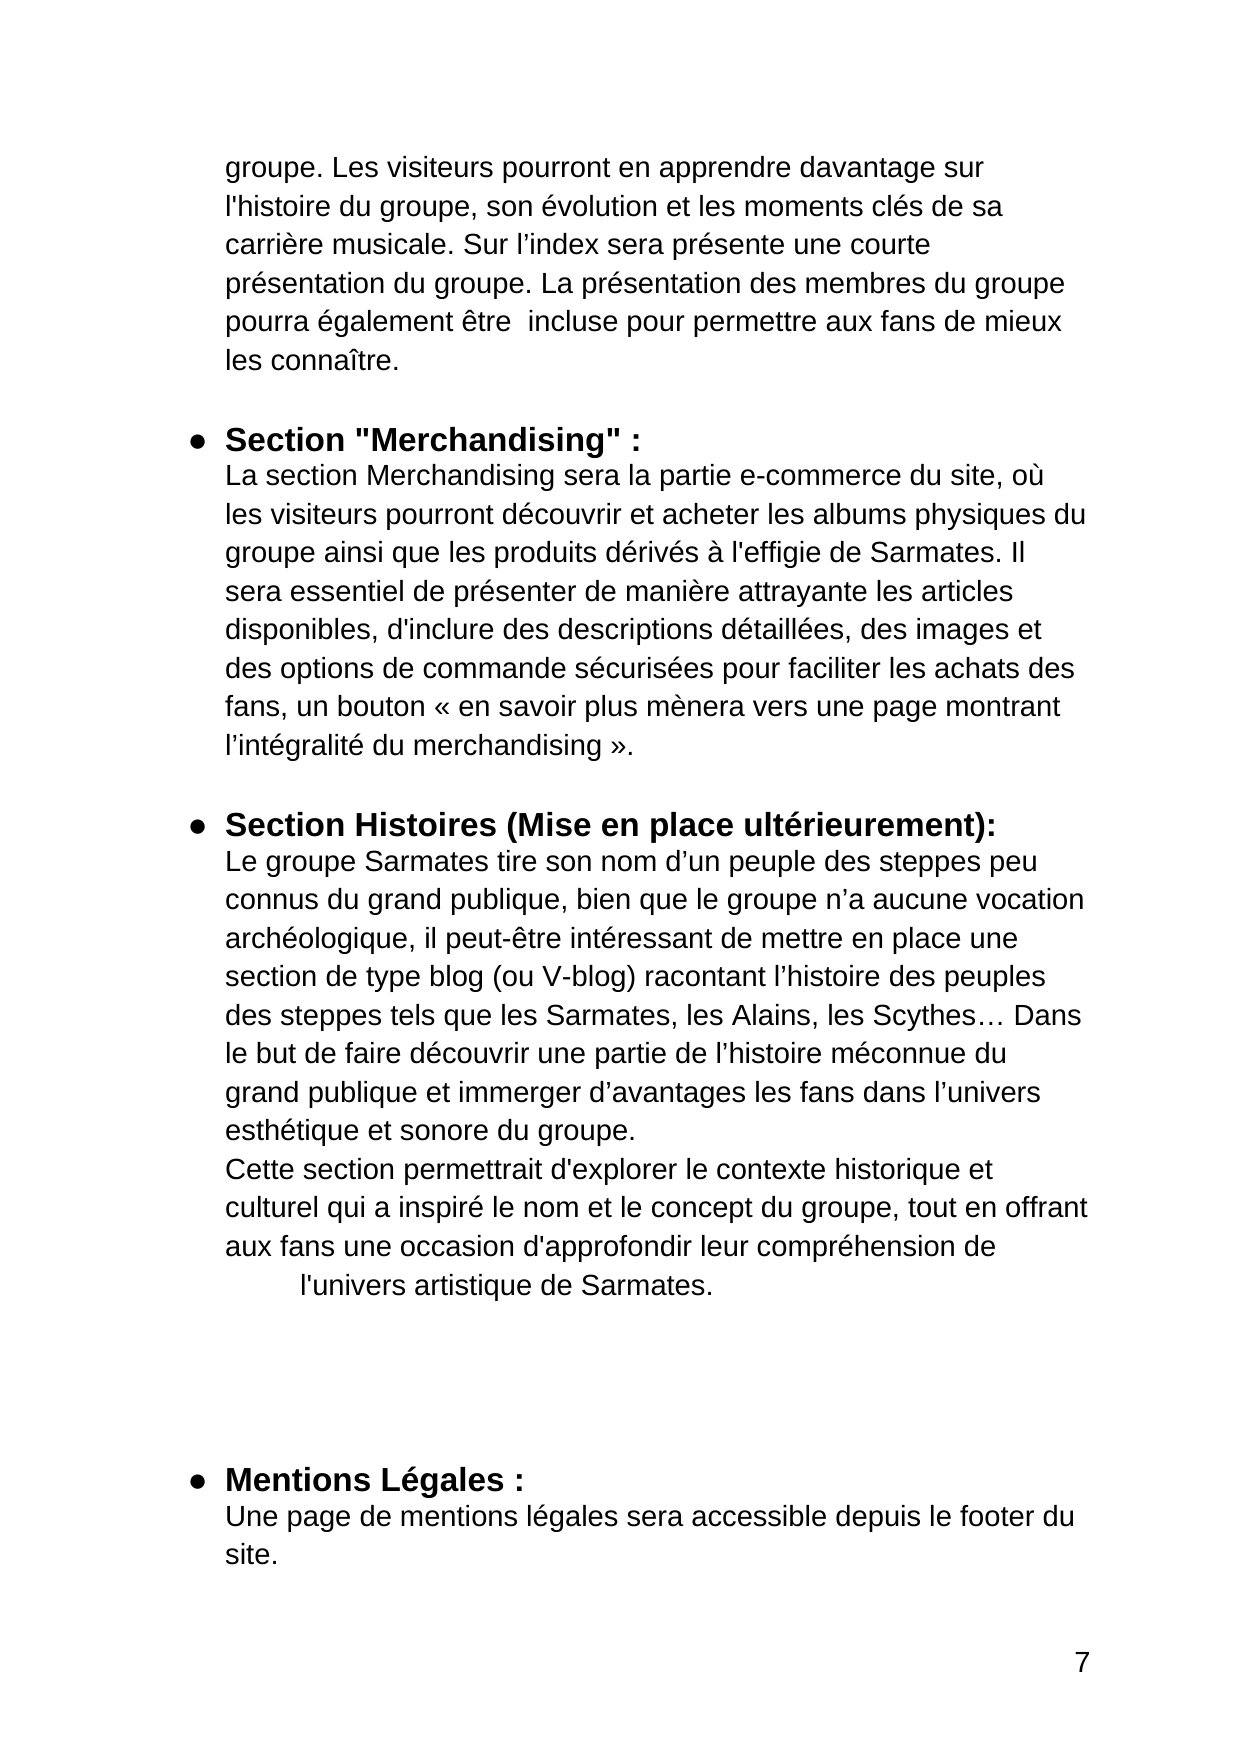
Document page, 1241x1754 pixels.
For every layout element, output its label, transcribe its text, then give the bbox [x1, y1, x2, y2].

text Une page de mentions légales sera accessible depuis le footer du site. [225, 1499, 1090, 1571]
subtitle Section "Merchandising" : [187, 420, 1090, 458]
text Cette section permettrait d'explorer le contexte historique et culturel qui a inspiré le nom et le concept du groupe, tout en offrant aux fans une occasion d'approfondir leur compréhension de l'univers artistique de Sarmates. [225, 1152, 1090, 1301]
text Le groupe Sarmates tire son nom d’un peuple des steppes peu connus du grand publique, bien que le groupe n’a aucune vocation archéologique, il peut-être intéressant de mettre en place une section de type blog (ou V-blog) racontant l’histoire des peuples des steppes tels que les Sarmates, les Alains, les Scythes… Dans le but de faire découvrir une partie de l’histoire méconnue du grand publique et immerger d’avantages les fans dans l’univers esthétique et sonore du groupe. [225, 843, 1090, 1147]
text La section Merchandising sera la partie e-commerce du site, où les visiteurs pourront découvrir et acheter les albums physiques du groupe ainsi que les produits dérivés à l'effigie de Sarmates. Il sera essentiel de présenter de manière attrayante les articles disponibles, d'inclure des descriptions détaillées, des images et des options de commande sécurisées pour faciliter les achats des fans, un bouton « en savoir plus mènera vers une page montrant l’intégralité du merchandising ». [225, 458, 1090, 762]
text groupe. Les visiteurs pourront en apprendre davantage sur l'histoire du groupe, son évolution et les moments clés de sa carrière musicale. Sur l’index sera présente une courte présentation du groupe. La présentation des membres du groupe pourra également être incluse pour permettre aux fans de mieux les connaître. [225, 150, 1090, 376]
subtitle Section Histoires (Mise en place ultérieurement): [187, 805, 1090, 843]
subtitle Mentions Légales : [187, 1460, 1090, 1499]
